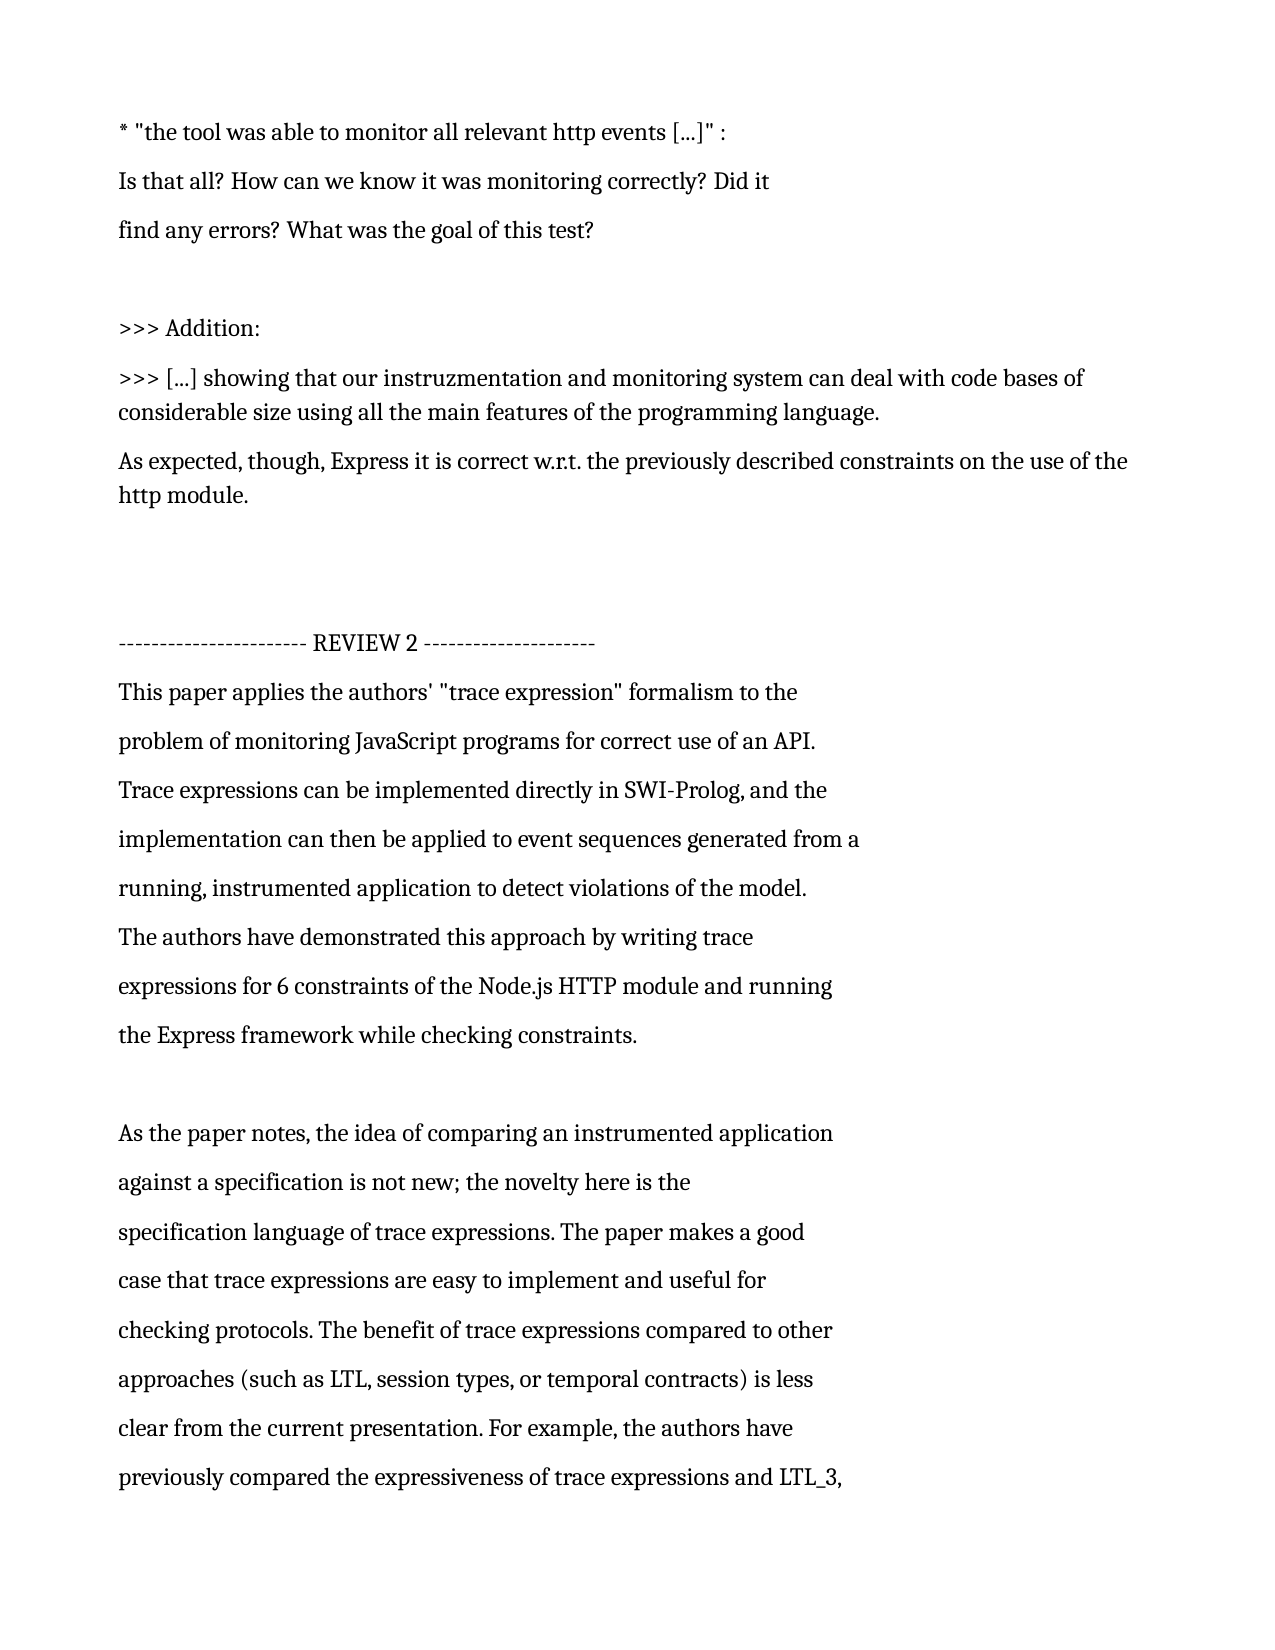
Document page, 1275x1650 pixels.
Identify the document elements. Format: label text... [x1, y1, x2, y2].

text implementation can then be applied to event sequences generated from a [118, 825, 1157, 854]
text find any errors? What was the goal of this test? [118, 216, 1157, 245]
text case that trace expressions are easy to implement and useful for [118, 1266, 1157, 1295]
text As the paper notes, the idea of comparing an instrumented application [118, 1119, 1157, 1148]
text running, instrumented application to detect violations of the model. [118, 874, 1157, 903]
text expressions for 6 constraints of the Node.js HTTP module and running [118, 972, 1157, 1001]
text Trace expressions can be implemented directly in SWI-Prolog, and the [118, 776, 1157, 804]
text problem of monitoring JavaScript programs for correct use of an API. [118, 727, 1157, 756]
text checking protocols. The benefit of trace expressions compared to other [118, 1316, 1157, 1344]
text ----------------------- REVIEW 2 --------------------- [118, 629, 1157, 657]
text approaches (such as LTL, session types, or temporal contracts) is less [118, 1364, 1157, 1393]
text the Express framework while checking constraints. [118, 1021, 1157, 1050]
text * "the tool was able to monitor all relevant http events [...]" : [118, 118, 1157, 147]
text clear from the current presentation. For example, the authors have [118, 1414, 1157, 1442]
text The authors have demonstrated this approach by writing trace [118, 923, 1157, 952]
text This paper applies the authors' "trace expression" formalism to the [118, 678, 1157, 706]
text >>> Addition: [118, 314, 1157, 343]
text previously compared the expressiveness of trace expressions and LTL_3, [118, 1463, 1157, 1491]
text Is that all? How can we know it was monitoring correctly? Did it [118, 167, 1157, 196]
text As expected, though, Express it is correct w.r.t. the previously described constraints on the use of the http module. [118, 447, 1157, 510]
text specification language of trace expressions. The paper makes a good [118, 1217, 1157, 1246]
text against a specification is not new; the novelty here is the [118, 1168, 1157, 1197]
text >>> [...] showing that our instruzmentation and monitoring system can deal with code bases of considerable size using all the main features of the programming language. [118, 363, 1157, 427]
